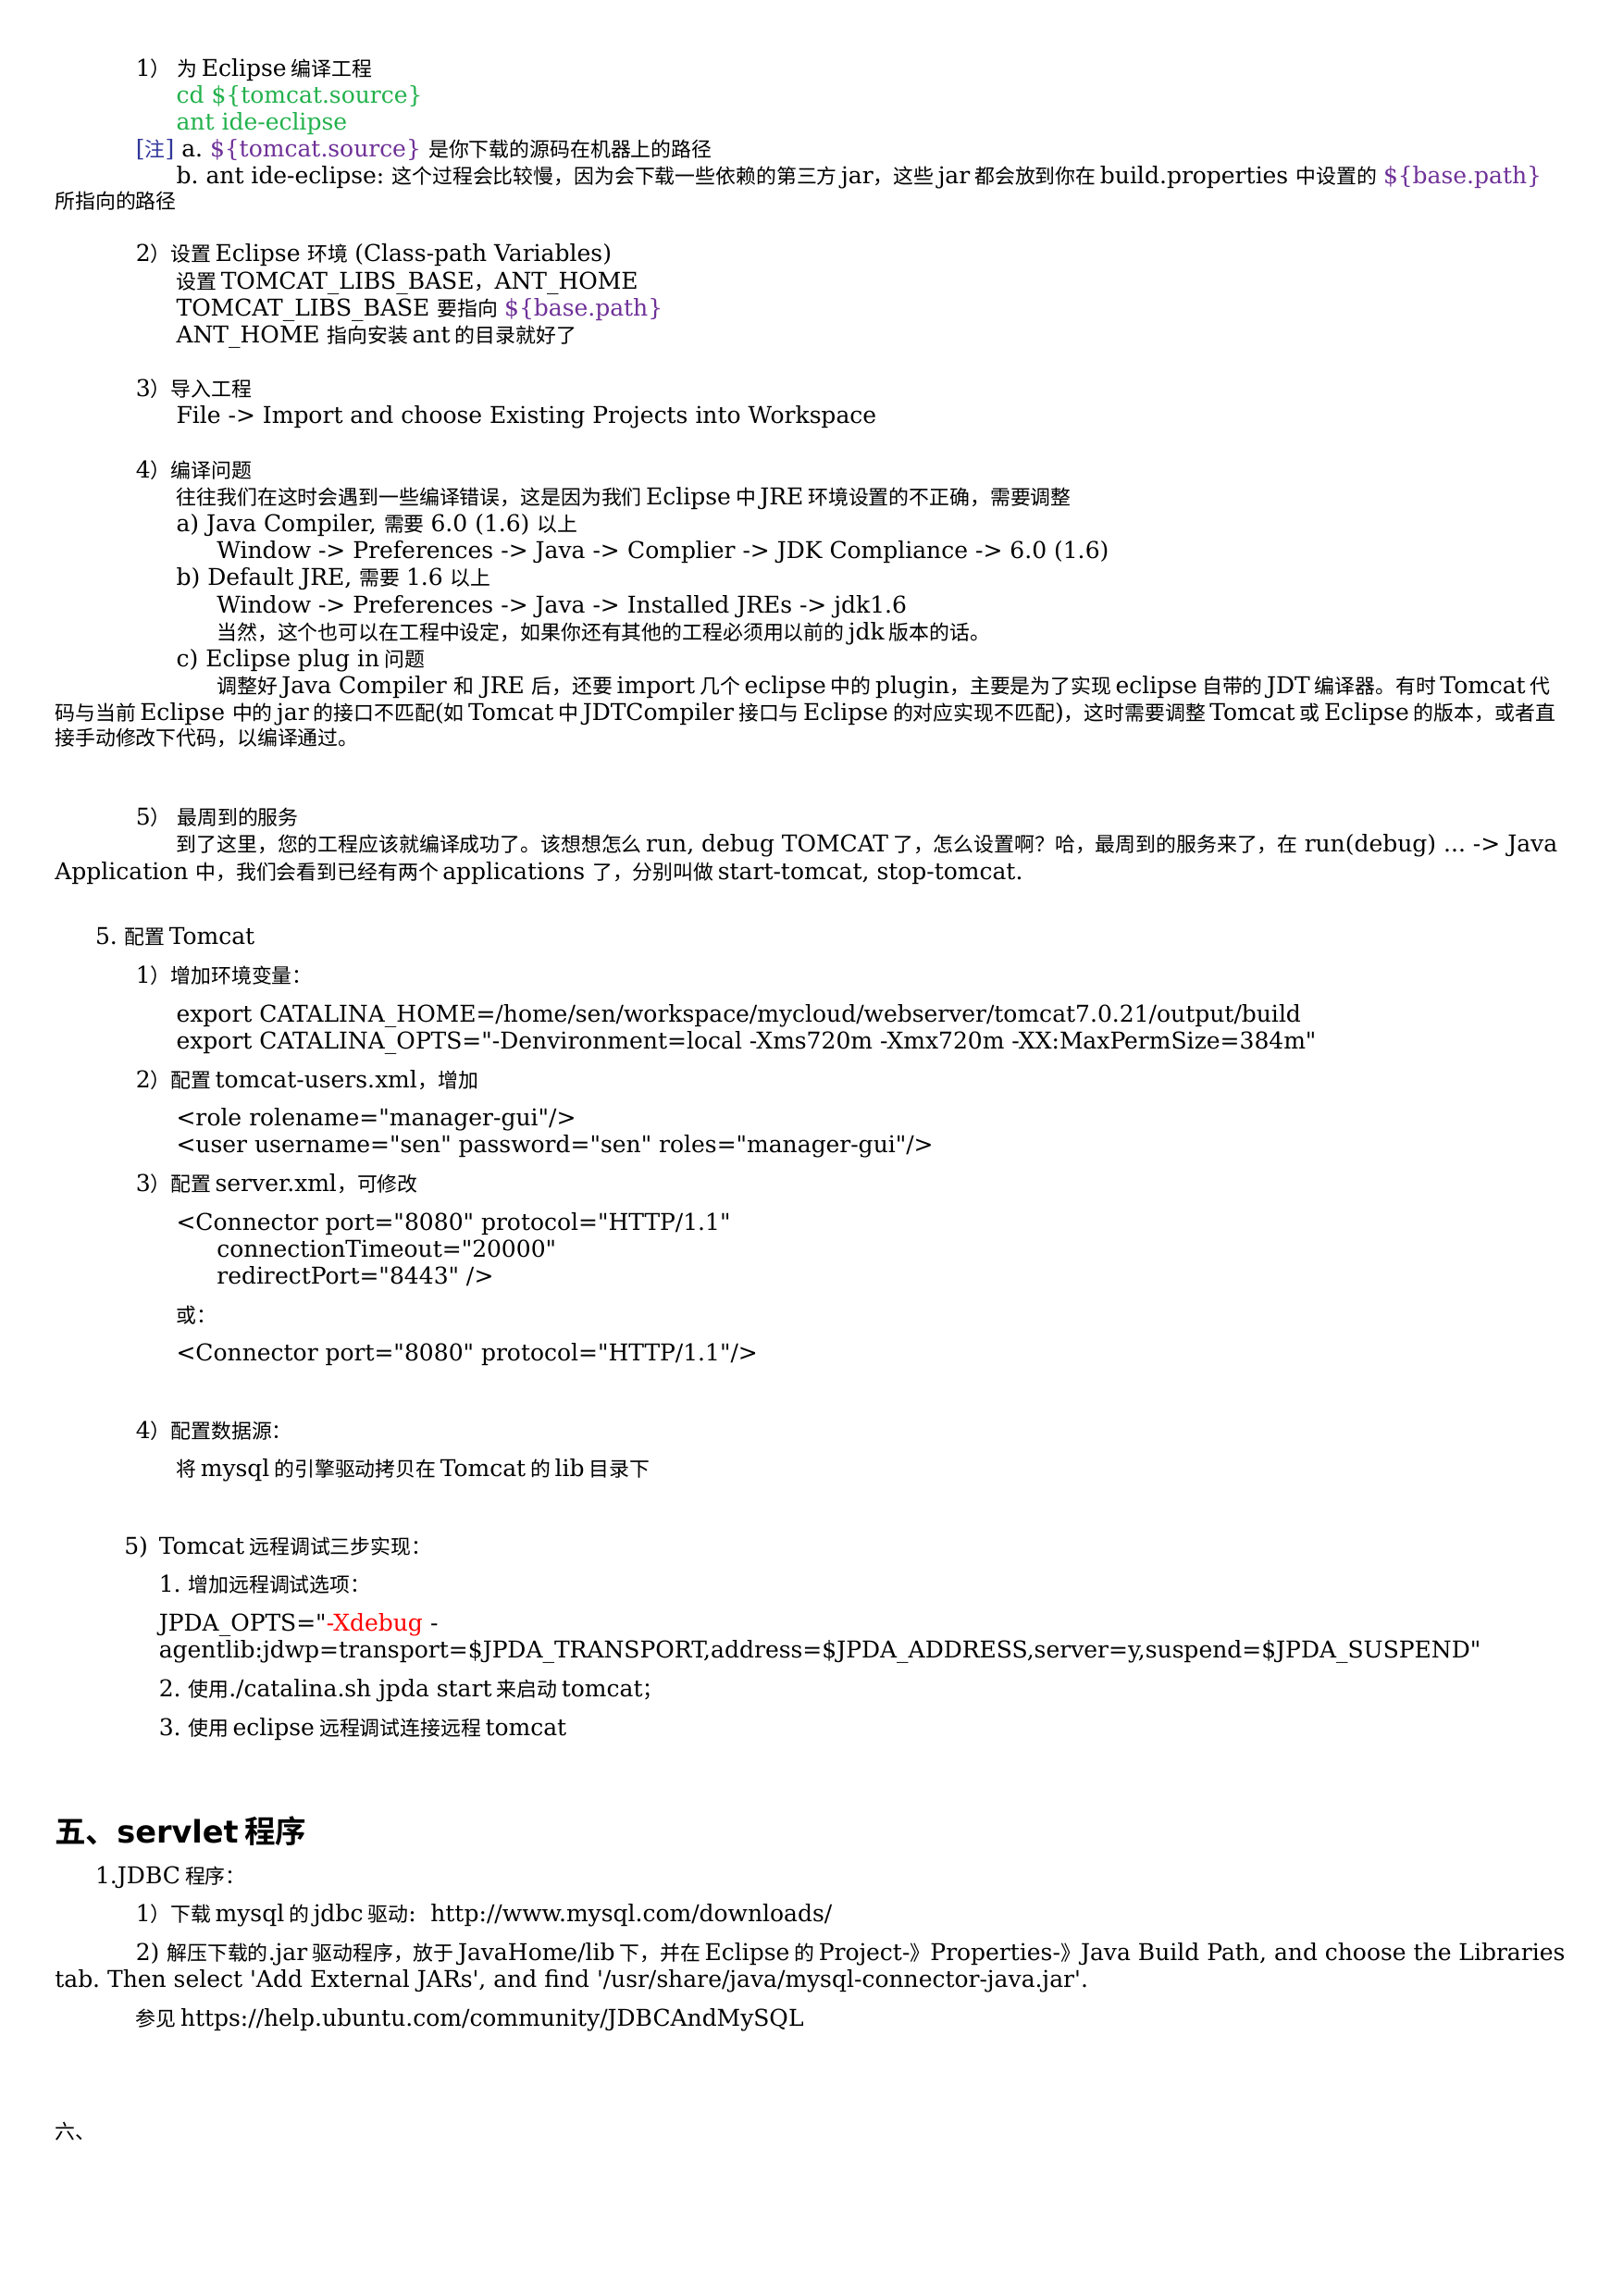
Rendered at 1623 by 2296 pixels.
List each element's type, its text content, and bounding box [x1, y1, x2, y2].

text export CATALINA_HOME=/home/sen/workspace/mycloud/webserver/tomcat7.0.21/output/build export CATALINA_OPTS="-Denvironment=local -Xms720m -Xmx720m -XX:MaxPermSize=384m" [55, 1000, 1568, 1054]
text <Connector port="8080" protocol="HTTP/1.1"/> [55, 1340, 1568, 1367]
text 1）下载mysql的jdbc驱动: http://www.mysql.com/downloads/ [55, 1900, 1568, 1927]
text c) Eclipse plug in问题 [55, 645, 1568, 672]
text 当然，这个也可以在工程中设定，如果你还有其他的工程必须用以前的jdk版本的话。 [55, 618, 1568, 645]
text 六、 [55, 2120, 1568, 2143]
text [注] a. ${tomcat.source} 是你下载的源码在机器上的路径 [55, 136, 1568, 163]
list 1. 增加远程调试选项： [124, 1571, 1568, 1598]
text ANT_HOME 指向安装ant的目录就好了 [55, 321, 1568, 348]
subtitle 五、servlet程序 [55, 1814, 1568, 1850]
text 5） 最周到的服务 [55, 803, 1568, 831]
text cd ${tomcat.source} [55, 81, 1568, 108]
text 2) 解压下载的.jar驱动程序，放于JavaHome/lib下，并在Eclipse的Project-》Properties-》Java Build Path, and choose the Libraries tab. Then select 'Add External JARs', and find '/usr/share/java/mysql-connector-java.jar'. [55, 1939, 1568, 1992]
text b) Default JRE, 需要 1.6 以上 [55, 564, 1568, 591]
text 到了这里，您的工程应该就编译成功了。该想想怎么run, debug TOMCAT了，怎么设置啊？哈，最周到的服务来了，在 run(debug) ... -> Java Application 中，我们会看到已经有两个applications 了，分别叫做start-tomcat, stop-tomcat. [55, 831, 1568, 885]
text File -> Import and choose Existing Projects into Workspace [55, 402, 1568, 429]
text 或： [55, 1301, 1568, 1328]
text 参见https://help.ubuntu.com/community/JDBCAndMySQL [55, 2004, 1568, 2031]
text 3）配置server.xml，可修改 [55, 1170, 1568, 1197]
text 1）增加环境变量： [55, 962, 1568, 988]
text <Connector port="8080" protocol="HTTP/1.1" connectionTimeout="20000" redirectPort="8443" /> [55, 1209, 1568, 1289]
text 4）配置数据源： [55, 1417, 1568, 1444]
text 4）编译问题 [55, 456, 1568, 483]
text 2）配置tomcat-users.xml，增加 [55, 1066, 1568, 1093]
text 1） 为Eclipse编译工程 [55, 55, 1568, 81]
text <role rolename="manager-gui"/> <user username="sen" password="sen" roles="manager-gui"/> [55, 1104, 1568, 1159]
text 调整好Java Compiler 和 JRE 后，还要import几个eclipse中的plugin，主要是为了实现eclipse自带的JDT编译器。有时Tomcat代码与当前Eclipse 中的jar的接口不匹配(如Tomcat中JDTCompiler接口与Eclipse的对应实现不匹配)，这时需要调整Tomcat或Eclipse的版本，或者直接手动修改下代码，以编译通过。 [55, 672, 1568, 750]
text 设置TOMCAT_LIBS_BASE，ANT_HOME [55, 267, 1568, 294]
text 将mysql的引擎驱动拷贝在Tomcat的lib目录下 [55, 1456, 1568, 1483]
text a) Java Compiler, 需要 6.0 (1.6) 以上 [55, 510, 1568, 537]
text 5. 配置Tomcat [55, 924, 1568, 950]
text ant ide-eclipse [55, 108, 1568, 136]
text b. ant ide-eclipse: 这个过程会比较慢，因为会下载一些依赖的第三方jar，这些jar都会放到你在build.properties 中设置的 ${base.path} 所指向的路径 [55, 163, 1568, 213]
text 2）设置Eclipse 环境 (Class-path Variables) [55, 240, 1568, 267]
text 1.JDBC程序： [55, 1862, 1568, 1889]
text Window -> Preferences -> Java -> Installed JREs -> jdk1.6 [55, 591, 1568, 618]
text Window -> Preferences -> Java -> Complier -> JDK Compliance -> 6.0 (1.6) [55, 537, 1568, 564]
text 3）导入工程 [55, 375, 1568, 402]
list Tomcat远程调试三步实现： [124, 1533, 1568, 1559]
list JPDA_OPTS="-Xdebug -agentlib:jdwp=transport=$JPDA_TRANSPORT,address=$JPDA_ADDRESS,server=y,suspend=$JPDA_SUSPEND" [124, 1609, 1568, 1664]
text TOMCAT_LIBS_BASE 要指向 ${base.path} [55, 294, 1568, 321]
list 3. 使用eclipse远程调试连接远程tomcat [124, 1714, 1568, 1741]
text 往往我们在这时会遇到一些编译错误，这是因为我们Eclipse中JRE环境设置的不正确，需要调整 [55, 483, 1568, 510]
list 2. 使用./catalina.sh jpda start来启动tomcat； [124, 1675, 1568, 1702]
